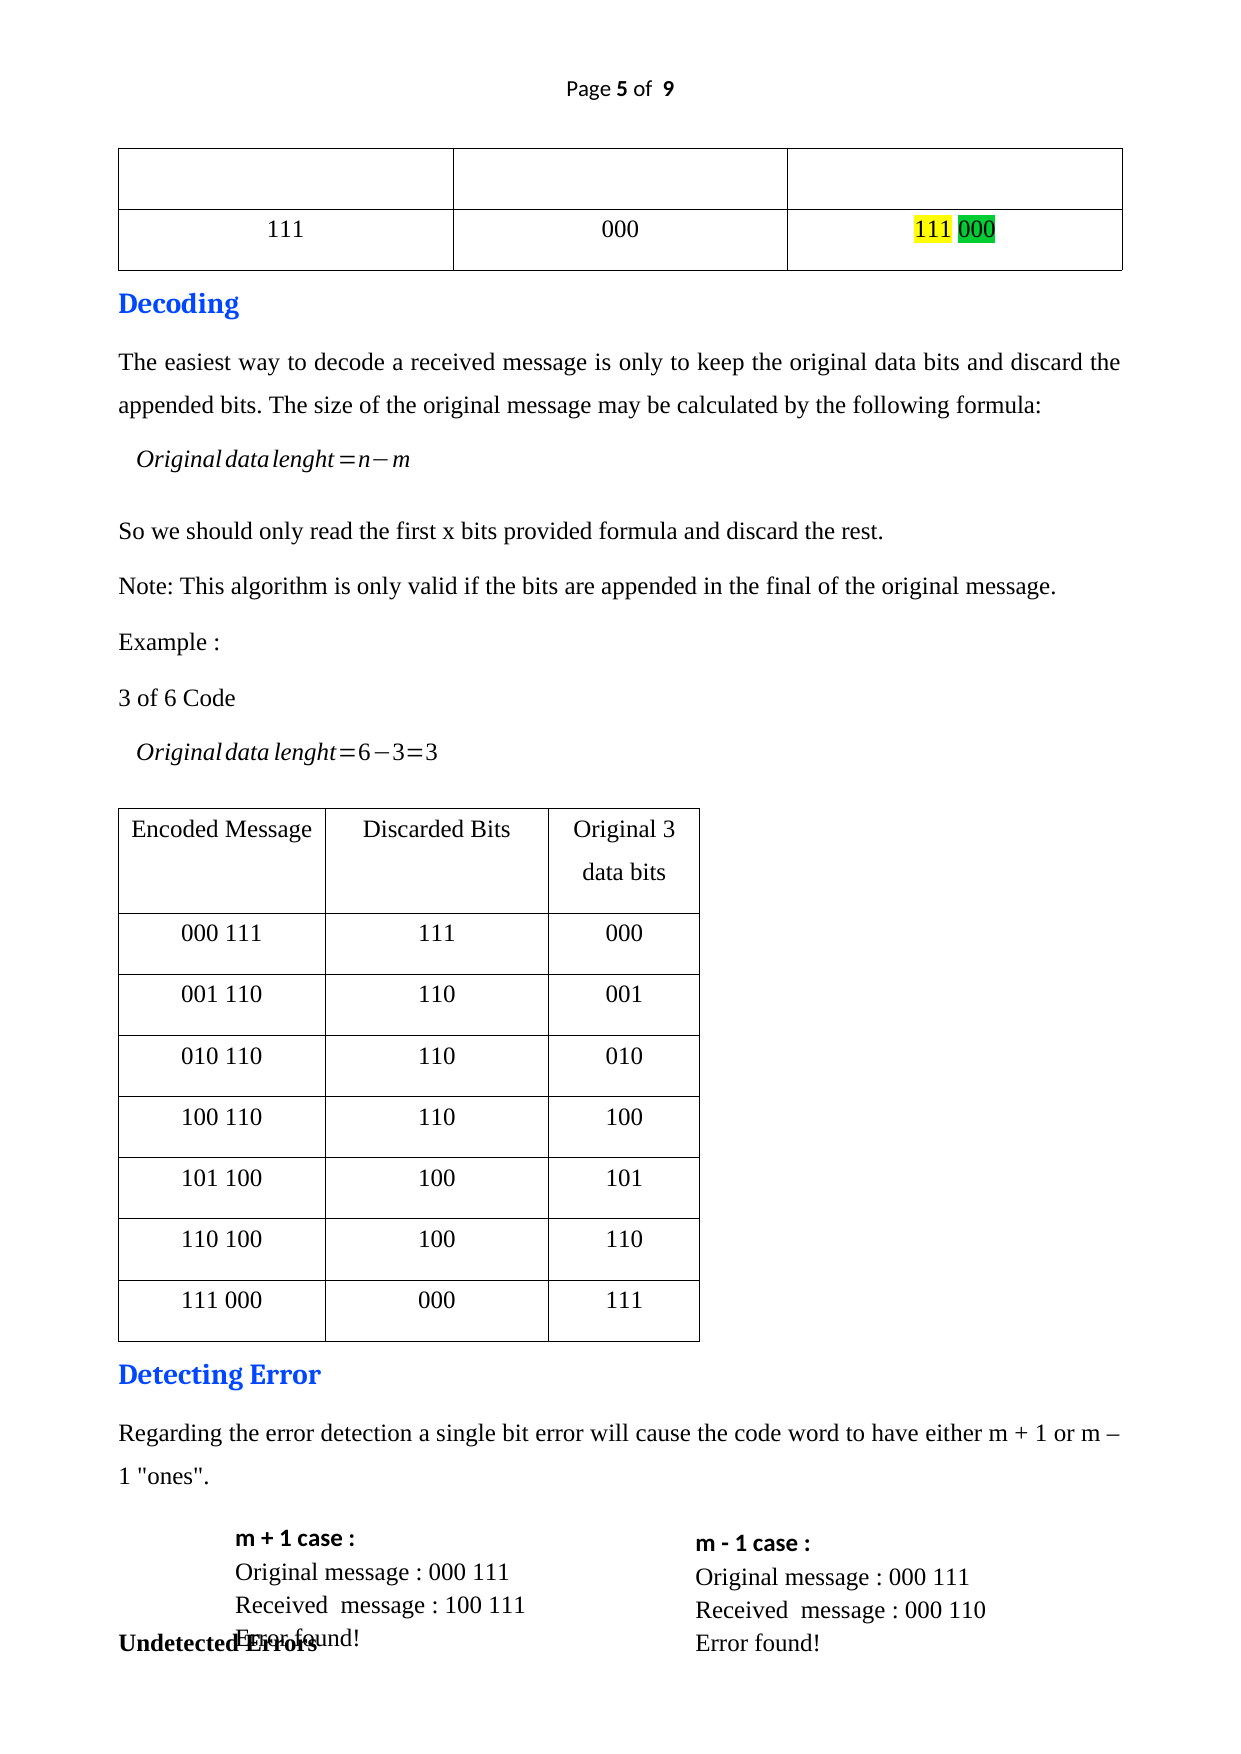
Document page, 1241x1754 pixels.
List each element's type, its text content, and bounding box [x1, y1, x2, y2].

subtitle Detecting Error [118, 1358, 1122, 1392]
table_cell 111 [549, 1281, 699, 1341]
table_cell 101 [549, 1158, 699, 1218]
table_cell 001 110 [119, 975, 325, 1035]
table_header Encoded Message [119, 809, 325, 913]
text The easiest way to decode a received message is only to keep the original data bits and discard the appended bits. The size of the original message may be calculated by the following formula: [118, 347, 1122, 419]
table_cell 100 [326, 1158, 548, 1218]
table_cell [788, 149, 1122, 209]
text Example : [118, 627, 1122, 656]
table_header Discarded Bits [326, 809, 548, 913]
table_cell 110 [549, 1219, 699, 1279]
table_cell 000 111 [119, 914, 325, 974]
table_cell 110 [326, 975, 548, 1035]
table_cell 111 [326, 914, 548, 974]
subtitle Decoding [118, 288, 1122, 321]
table_cell 111 [119, 210, 453, 270]
table_cell 100 [549, 1097, 699, 1157]
text Regarding the error detection a single bit error will cause the code word to have either m + 1 or m – 1 "ones". [118, 1418, 1122, 1489]
table_cell 111 000 [788, 210, 1122, 270]
table_cell 110 [326, 1097, 548, 1157]
table_cell 000 [549, 914, 699, 974]
table_cell [454, 149, 787, 209]
table_cell [119, 149, 453, 209]
table_cell 111 000 [119, 1281, 325, 1341]
text Undetected Errors [118, 1628, 1122, 1656]
text So we should only read the first x bits provided formula and discard the rest. [118, 516, 1122, 544]
table_header Original 3 data bits [549, 809, 699, 913]
table_cell 010 [549, 1036, 699, 1096]
text 3 of 6 Code [118, 683, 1122, 711]
table_cell 000 [326, 1281, 548, 1341]
table_cell 000 [454, 210, 787, 270]
table_cell 010 110 [119, 1036, 325, 1096]
table_cell 110 [326, 1036, 548, 1096]
table_cell 100 [326, 1219, 548, 1279]
table_cell 110 100 [119, 1219, 325, 1279]
text Note: This algorithm is only valid if the bits are appended in the final of the original message. [118, 571, 1122, 600]
table_cell 001 [549, 975, 699, 1035]
table_cell 100 110 [119, 1097, 325, 1157]
table_cell 101 100 [119, 1158, 325, 1218]
